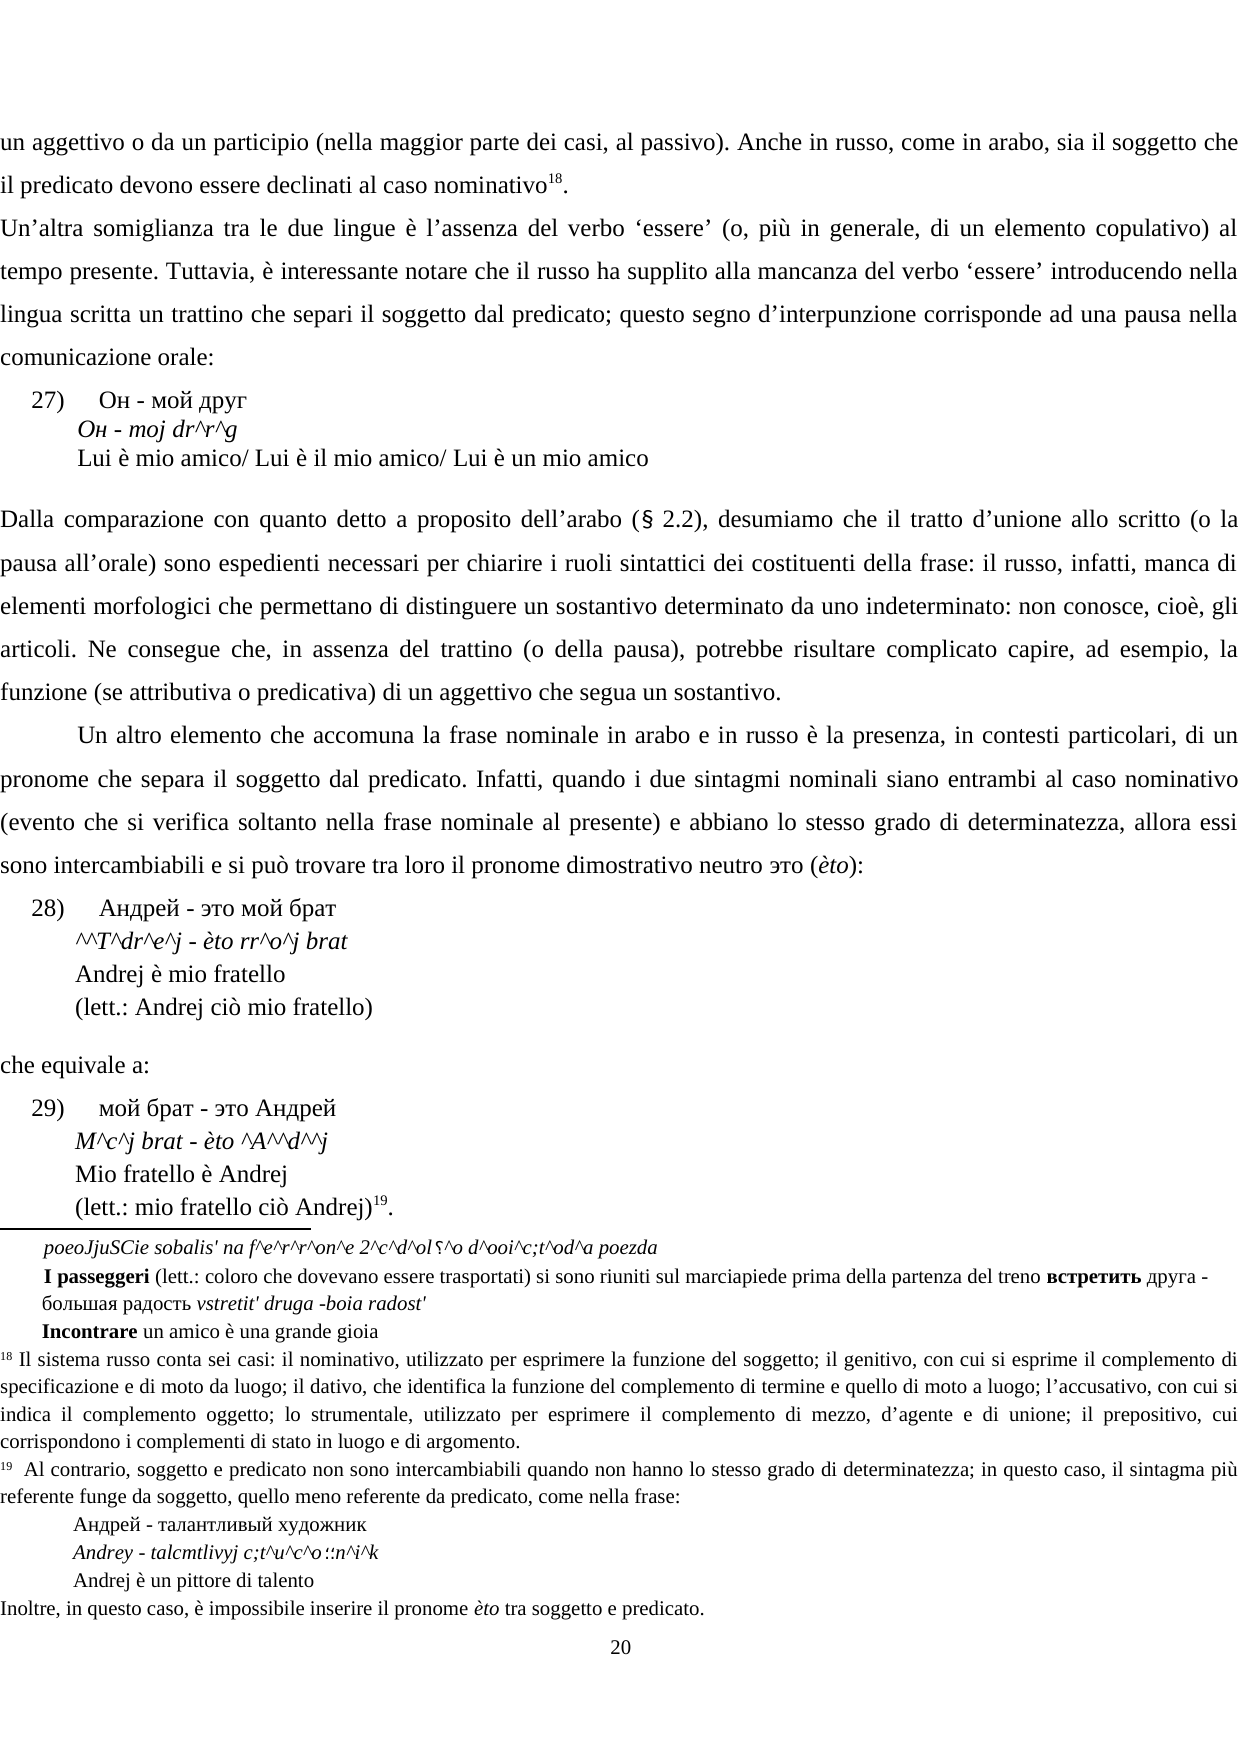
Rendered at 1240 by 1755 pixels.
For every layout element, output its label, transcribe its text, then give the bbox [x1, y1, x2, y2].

text Il sistema russo conta sei casi: il nominativo, utilizzato per esprimere la funzione del soggetto; il genitivo, con cui si esprime il complemento di specificazione e di moto da luogo; il dativo, che identifica la funzione del complemento di termine e quello di moto a luogo; l’accusativo, con cui si indica il complemento oggetto; lo strumentale, utilizzato per esprimere il complemento di mezzo, d’agente e di unione; il prepositivo, cui corrispondono i complementi di stato in luogo e di argomento. [0, 1346, 1239, 1453]
list мой брат - это Андрей [64, 1093, 1239, 1122]
text (lett.: mio fratello ciò Andrej). [0, 1192, 1239, 1220]
text Андрей - талантливый художник [0, 1512, 1239, 1536]
list [0, 386, 31, 414]
text Andrey - talcmtlivyj c;t^u^c^o؛؛n^i^k [0, 1540, 1239, 1564]
text Un altro elemento che accomuna la frase nominale in arabo e in russo è la presenza, in contesti particolari, di un pronome che separa il soggetto dal predicato. Infatti, quando i due sintagmi nominali siano entrambi al caso nominativo (evento che si verifica soltanto nella frase nominale al presente) e abbiano lo stesso grado di determinatezza, allora essi sono intercambiabili e si può trovare tra loro il pronome dimostrativo neutro это (èto): [0, 721, 1239, 879]
text Inoltre, in questo caso, è impossibile inserire il pronome èto tra soggetto e predicato. [0, 1596, 1239, 1620]
list [0, 1093, 31, 1122]
list [0, 893, 31, 922]
text M^c^j brat - èto ^A^^d^^j [0, 1126, 1239, 1154]
text Mio fratello è Andrej [0, 1159, 1239, 1187]
text un aggettivo o da un participio (nella maggior parte dei casi, al passivo). Anche in russo, come in arabo, sia il soggetto che il predicato devono essere declinati al caso nominativo. [0, 127, 1239, 199]
text Un’altra somiglianza tra le due lingue è l’assenza del verbo ‘essere’ (o, più in generale, di un elemento copulativo) al tempo presente. Tuttavia, è interessante notare che il russo ha supplito alla mancanza del verbo ‘essere’ introducendo nella lingua scritta un trattino che separi il soggetto dal predicato; questo segno d’interpunzione corrisponde ad una pausa nella comunicazione orale: [0, 213, 1239, 371]
text Он - moj dr^r^g [0, 414, 1239, 443]
text Andrej è mio fratello [0, 959, 1239, 988]
text Dalla comparazione con quanto detto a proposito dell’arabo (§ 2.2), desumiamo che il tratto d’unione allo scritto (o la pausa all’orale) sono espedienti necessari per chiarire i ruoli sintattici dei costituenti della frase: il russo, infatti, manca di elementi morfologici che permettano di distinguere un sostantivo determinato da uno indeterminato: non conosce, cioè, gli articoli. Ne consegue che, in assenza del trattino (o della pausa), potrebbe risultare complicato capire, ad esempio, la funzione (se attributiva o predicativa) di un aggettivo che segua un sostantivo. [0, 503, 1239, 706]
text Andrej è un pittore di talento [0, 1568, 1239, 1592]
text I passeggeri (lett.: coloro che dovevano essere trasportati) si sono riuniti sul marciapiede prima della partenza del treno встретить друга - большая радость vstretit' druga -boia radost' [42, 1264, 1239, 1315]
text poeoJjuSCie sobalis' па f^e^r^r^on^e 2^c^d^ol؟^o d^ooi^c;t^od^a poezda [42, 1235, 1239, 1260]
text Lui è mio amico/ Lui è il mio amico/ Lui è un mio amico [0, 443, 1239, 472]
list Он - мой друг [64, 386, 1239, 414]
text (lett.: Andrej ciò mio fratello) [0, 992, 1239, 1021]
text che equivale a: [0, 1050, 1239, 1078]
list Андрей - это мой брат [64, 893, 1239, 922]
text Incontrare un amico è una grande gioia [0, 1319, 1239, 1343]
text Al contrario, soggetto e predicato non sono intercambiabili quando non hanno lo stesso grado di determinatezza; in questo caso, il sintagma più referente funge da soggetto, quello meno referente da predicato, come nella frase: [0, 1457, 1239, 1508]
text ^^T^dr^e^j - èto rr^o^j brat [0, 926, 1239, 955]
